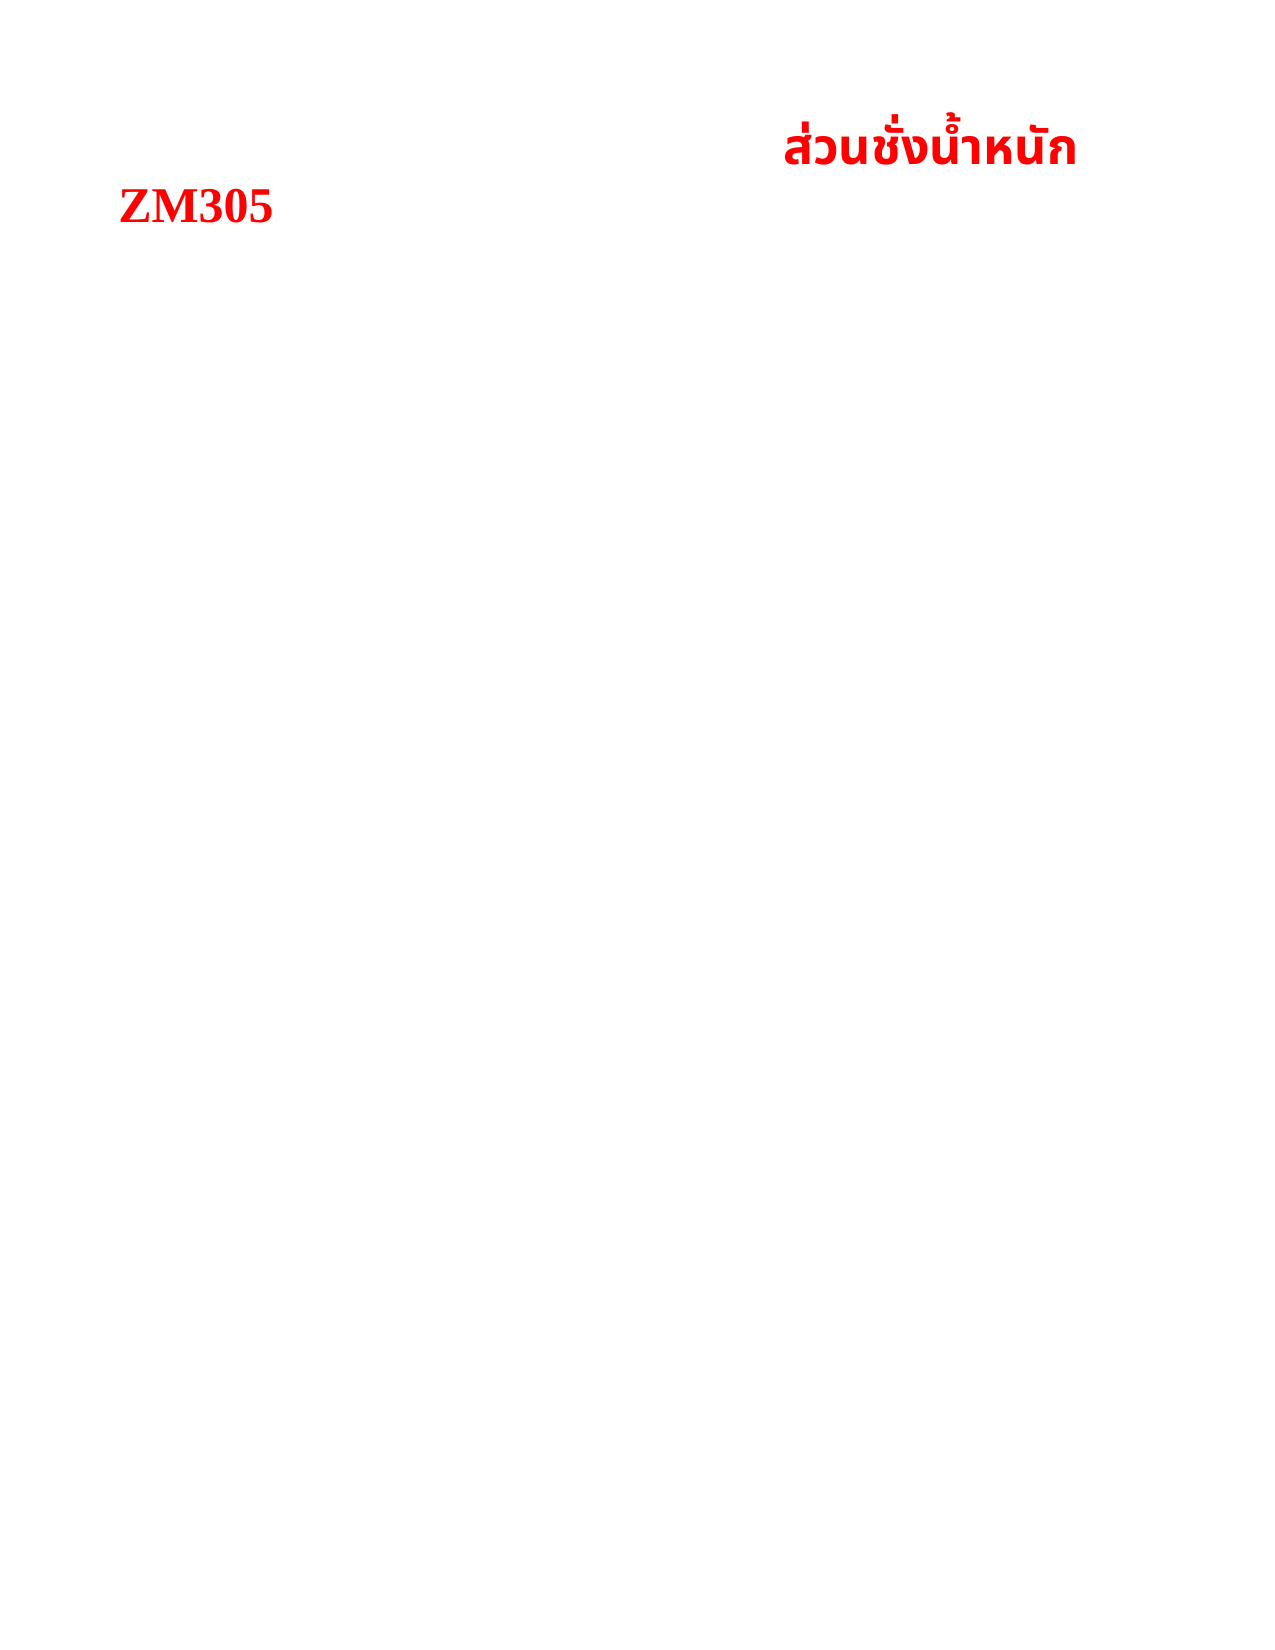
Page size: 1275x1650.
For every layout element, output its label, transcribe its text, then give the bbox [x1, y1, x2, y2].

text ส่วนชั่งน้ำหนัก ZM305 [118, 118, 1157, 233]
